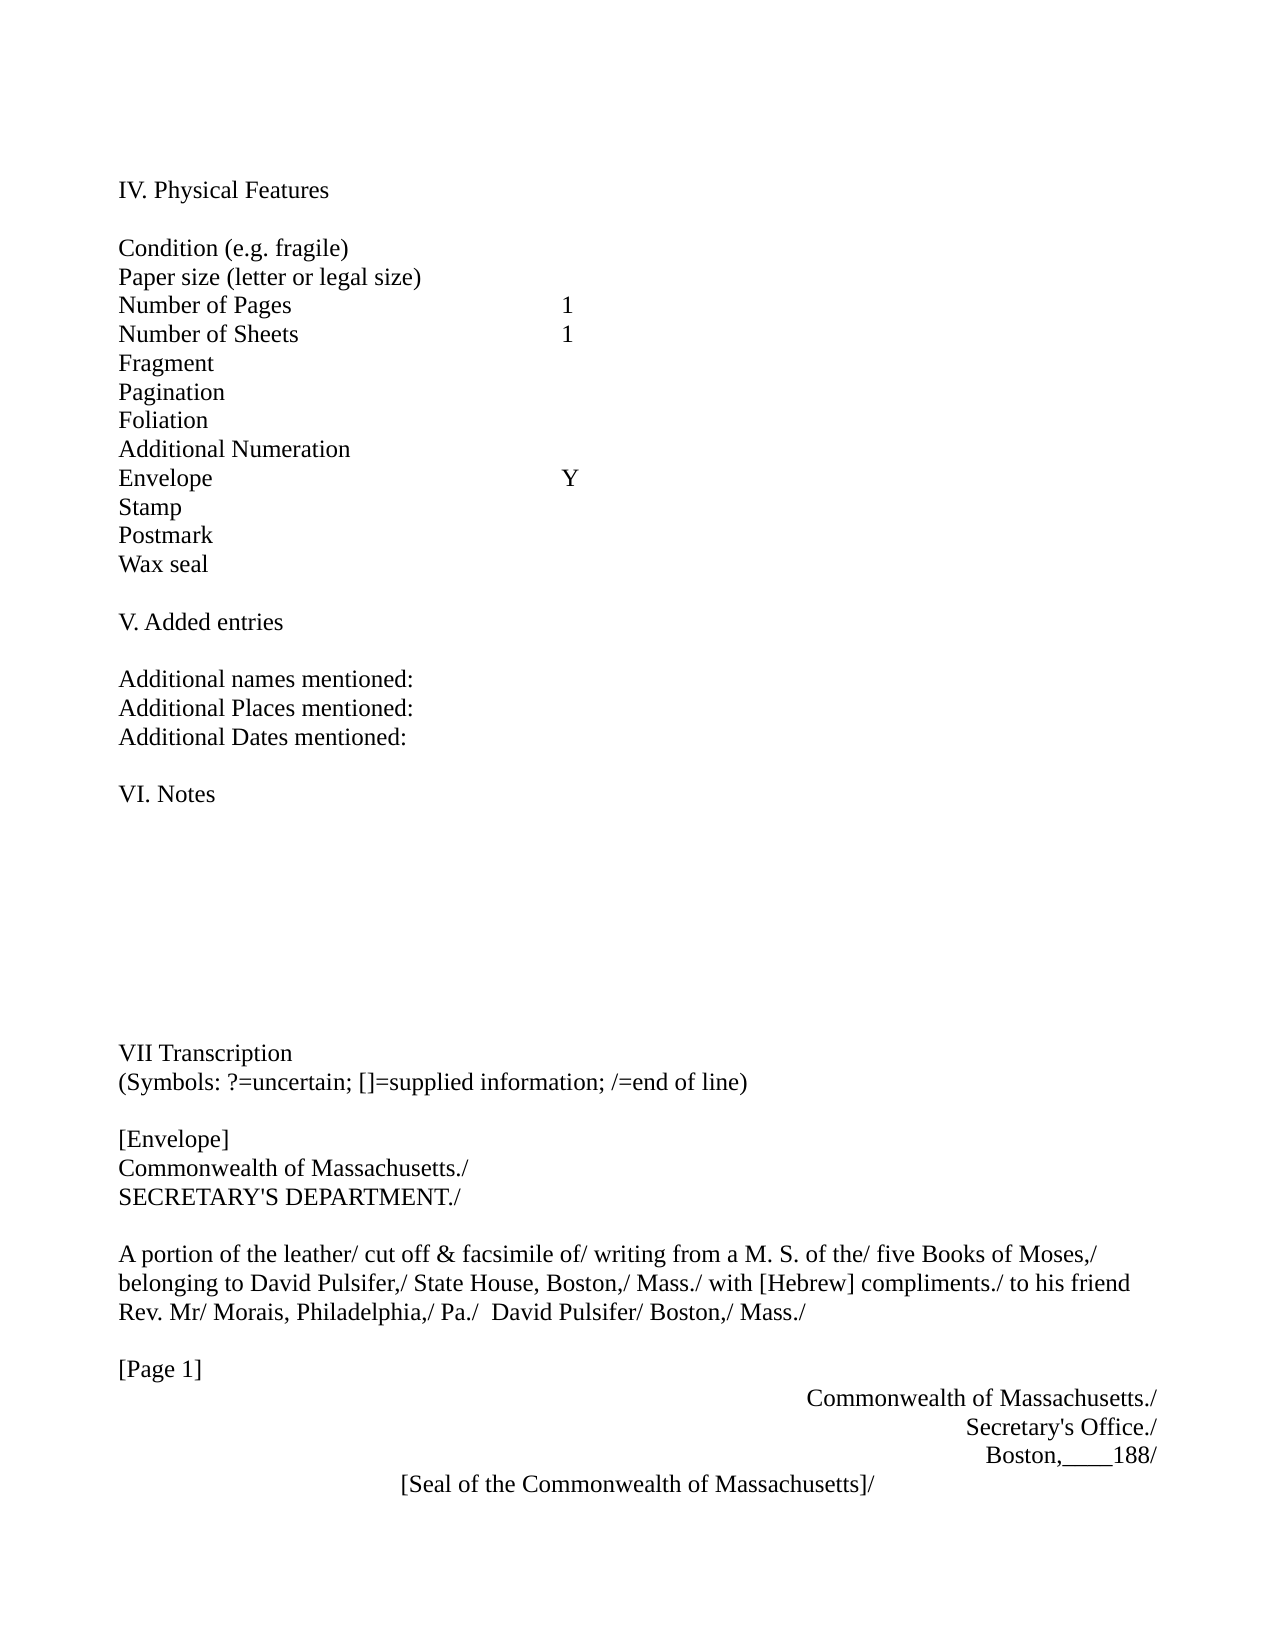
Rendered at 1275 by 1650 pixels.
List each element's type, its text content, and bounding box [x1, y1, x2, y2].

text (Symbols: ?=uncertain; []=supplied information; /=end of line) [118, 1067, 1157, 1096]
text Commonwealth of Massachusetts./ [118, 1153, 1157, 1182]
text IV. Physical Features [118, 176, 1157, 204]
text Paper size (letter or legal size) [118, 262, 1157, 291]
text [Seal of the Commonwealth of Massachusetts]/ [118, 1469, 1157, 1498]
text Additional Places mentioned: [118, 693, 1157, 722]
text Pagination [118, 377, 1157, 406]
text Commonwealth of Massachusetts./ [118, 1383, 1157, 1412]
text VII Transcription [118, 1038, 1157, 1067]
text Number of Sheets 1 [118, 319, 1157, 348]
text Number of Pages 1 [118, 291, 1157, 319]
text Boston,____188/ [118, 1441, 1157, 1469]
text Foliation [118, 406, 1157, 434]
text Additional names mentioned: [118, 664, 1157, 693]
text [Envelope] [118, 1124, 1157, 1153]
text [Page 1] [118, 1354, 1157, 1383]
text Stamp [118, 492, 1157, 521]
text Envelope Y [118, 463, 1157, 492]
text Secretary's Office./ [118, 1412, 1157, 1441]
text Condition (e.g. fragile) [118, 233, 1157, 262]
text VI. Notes [118, 779, 1157, 808]
text Postma rk [118, 521, 1157, 549]
text A portion of the leather/ cut off & facsimile of/ writing from a M. S. of the/ five Books of Moses,/ belonging to David Pulsifer,/ State House, Boston,/ Mass./ with [Hebrew] compliments./ to his friend Rev. Mr/ Morais, Philadelphia,/ Pa./ David Pulsifer/ Boston,/ Mass./ [118, 1239, 1157, 1326]
text SECRETARY'S DEPARTMENT./ [118, 1182, 1157, 1211]
text Fragment [118, 348, 1157, 377]
text Additional Dates mentioned: [118, 722, 1157, 751]
text V. Added entries [118, 607, 1157, 636]
text Additional Numeration [118, 434, 1157, 463]
text Wax seal [118, 549, 1157, 578]
